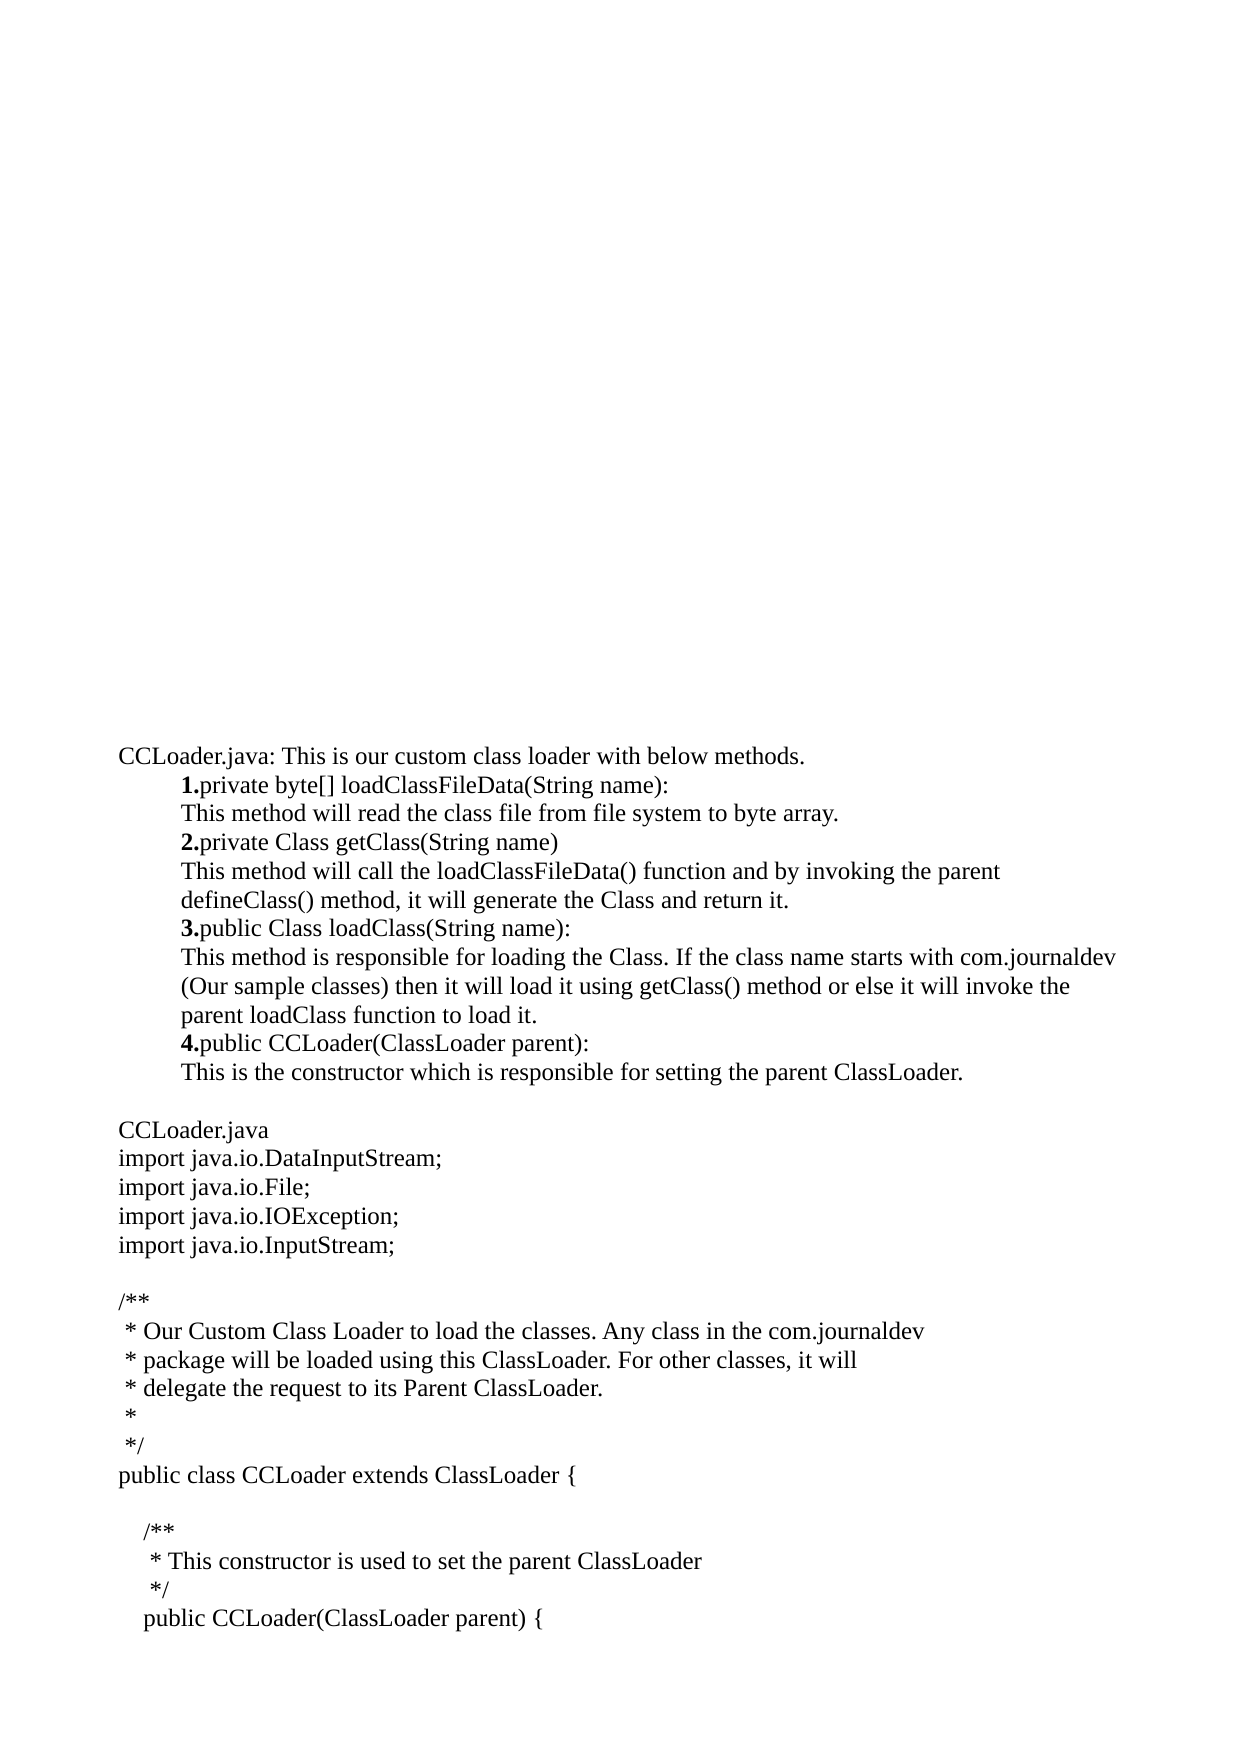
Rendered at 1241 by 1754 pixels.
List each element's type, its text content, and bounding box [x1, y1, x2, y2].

list public Class loadClass(String name): [118, 913, 1122, 942]
text import java.io.DataInputStream; [118, 1143, 1122, 1172]
text */ [118, 1575, 1122, 1603]
list This method is responsible for loading the Class. If the class name starts with com.journaldev (Our sample classes) then it will load it using getClass() method or else it will invoke the parent loadClass function to load it. [118, 942, 1122, 1028]
text */ [118, 1431, 1122, 1460]
text CCLoader.java: This is our custom class loader with below methods. [118, 741, 1122, 770]
text * package will be loaded using this ClassLoader. For other classes, it will [118, 1345, 1122, 1373]
text * Our Custom Class Loader to load the classes. Any class in the com.journaldev [118, 1316, 1122, 1345]
text * [118, 1402, 1122, 1431]
list This method will read the class file from file system to byte array. [118, 798, 1122, 827]
text /** [118, 1287, 1122, 1316]
list public CCLoader(ClassLoader parent): [118, 1028, 1122, 1057]
text * delegate the request to its Parent ClassLoader. [118, 1373, 1122, 1402]
list This method will call the loadClassFileData() function and by invoking the parent defineClass() method, it will generate the Class and return it. [118, 856, 1122, 913]
text CCLoader.java [118, 1115, 1122, 1143]
text import java.io.IOException; [118, 1201, 1122, 1230]
text import java.io.InputStream; [118, 1230, 1122, 1258]
text /** [118, 1517, 1122, 1546]
list private Class getClass(String name) [118, 827, 1122, 856]
list private byte[] loadClassFileData(String name): [118, 770, 1122, 798]
text public CCLoader(ClassLoader parent) { [118, 1603, 1122, 1632]
text public class CCLoader extends ClassLoader { [118, 1460, 1122, 1488]
text * This constructor is used to set the parent ClassLoader [118, 1546, 1122, 1575]
list This is the constructor which is responsible for setting the parent ClassLoader. [118, 1057, 1122, 1086]
text import java.io.File; [118, 1172, 1122, 1201]
